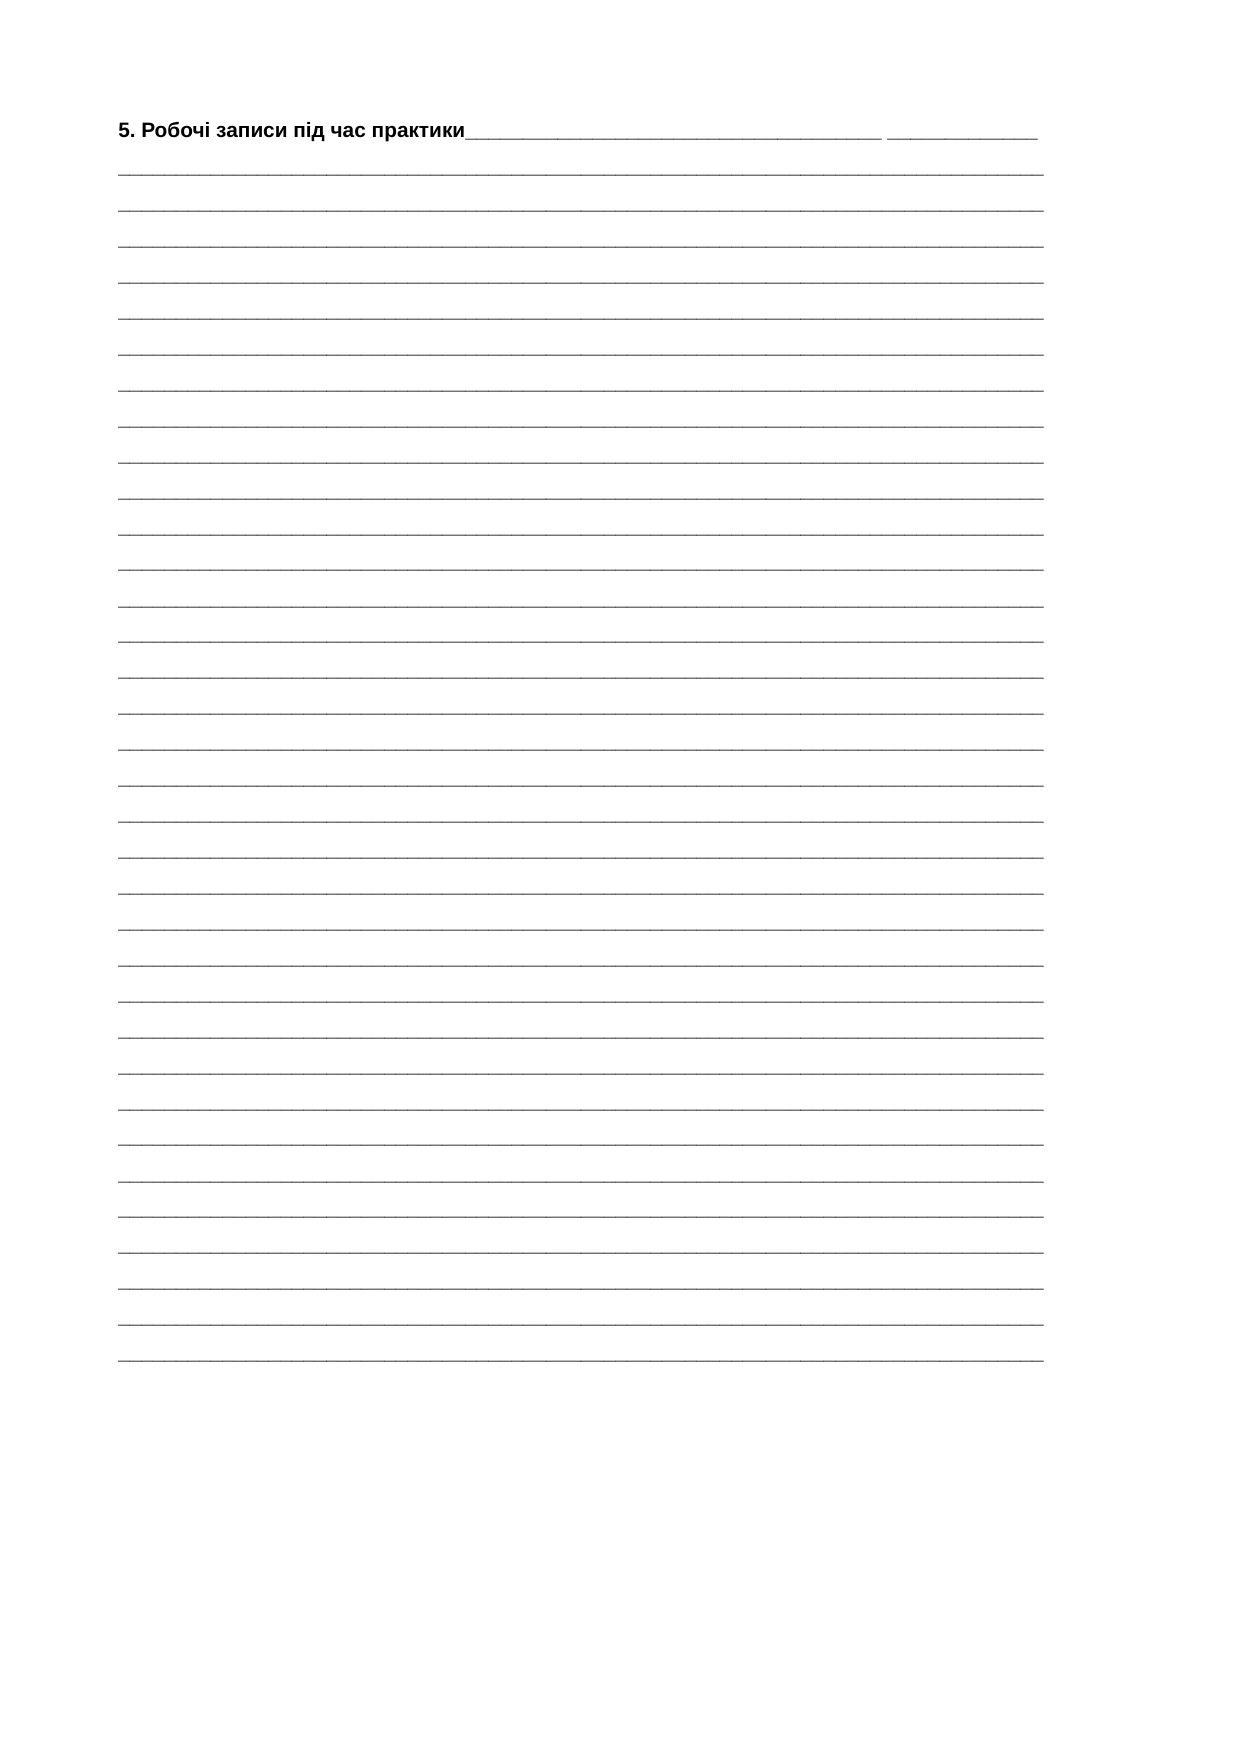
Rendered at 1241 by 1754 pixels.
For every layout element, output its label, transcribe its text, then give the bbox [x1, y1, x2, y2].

text ________________________________________________________________________________ [118, 945, 1122, 969]
text ________________________________________________________________________________ [118, 549, 1122, 573]
text ________________________________________________________________________________ [118, 190, 1122, 214]
text ________________________________________________________________________________ [118, 1052, 1122, 1076]
text ________________________________________________________________________________ [118, 406, 1122, 429]
text ________________________________________________________________________________ [118, 1268, 1122, 1292]
text ________________________________________________________________________________ [118, 765, 1122, 789]
text ________________________________________________________________________________ [118, 226, 1122, 250]
text ________________________________________________________________________________ [118, 513, 1122, 537]
text ________________________________________________________________________________ [118, 657, 1122, 681]
text ________________________________________________________________________________ [118, 1160, 1122, 1184]
text ________________________________________________________________________________ [118, 873, 1122, 897]
text ________________________________________________________________________________ [118, 262, 1122, 286]
text ________________________________________________________________________________ [118, 1088, 1122, 1112]
text ________________________________________________________________________________ [118, 154, 1122, 178]
text ________________________________________________________________________________ [118, 334, 1122, 358]
text ________________________________________________________________________________ [118, 801, 1122, 825]
text ________________________________________________________________________________ [118, 370, 1122, 394]
text ________________________________________________________________________________ [118, 693, 1122, 717]
text ________________________________________________________________________________ [118, 909, 1122, 933]
text ________________________________________________________________________________ [118, 981, 1122, 1004]
text ________________________________________________________________________________ [118, 1196, 1122, 1220]
text ________________________________________________________________________________ [118, 621, 1122, 645]
text ________________________________________________________________________________ [118, 1232, 1122, 1256]
text ________________________________________________________________________________ [118, 1017, 1122, 1041]
text ________________________________________________________________________________ [118, 837, 1122, 861]
text ________________________________________________________________________________ [118, 477, 1122, 501]
text ________________________________________________________________________________ [118, 1340, 1122, 1364]
text ________________________________________________________________________________ [118, 1124, 1122, 1148]
text ________________________________________________________________________________ [118, 585, 1122, 609]
text 5. Робочі записи під час практики____________________________________ _____________ [118, 118, 1122, 142]
text ________________________________________________________________________________ [118, 442, 1122, 466]
text ________________________________________________________________________________ [118, 1304, 1122, 1328]
text ________________________________________________________________________________ [118, 298, 1122, 322]
text ________________________________________________________________________________ [118, 729, 1122, 753]
